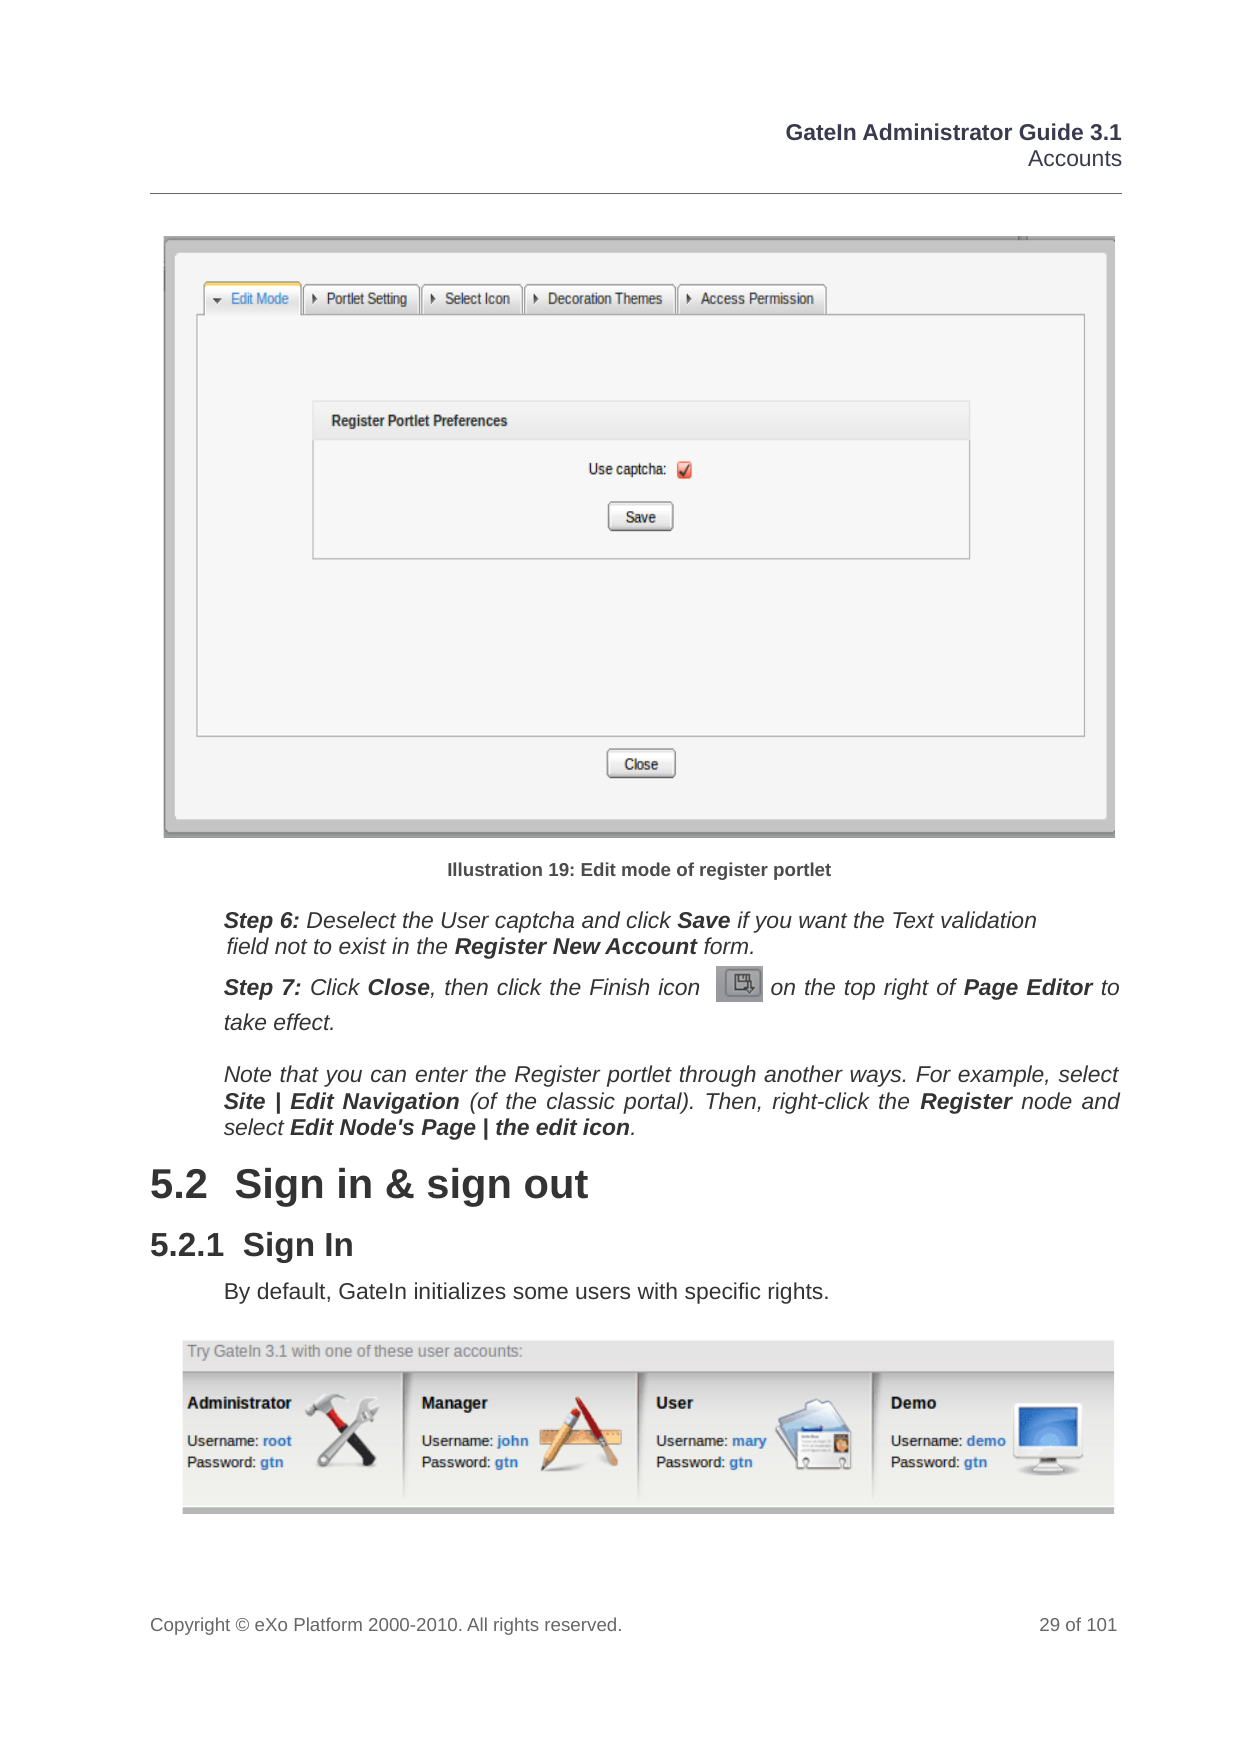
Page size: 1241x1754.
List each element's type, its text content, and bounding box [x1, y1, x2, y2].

text By default, GateIn initializes some users with specific rights. [150, 1278, 1122, 1305]
text Step 7: Click Close, then click the Finish icon on the top right of Page Editor to take effect. [223, 959, 1122, 1035]
picture [182, 1337, 1115, 1514]
picture [716, 966, 763, 1002]
text field not to exist in the Register New Account form. [150, 933, 1122, 959]
subtitle Sign In [150, 1225, 1122, 1263]
subtitle Sign in & sign out [150, 1148, 1122, 1210]
text Illustration 23: Edit mode of register portlet [164, 838, 1115, 880]
text Note that you can enter the Register portlet through another ways. For example, select Site | Edit Navigation (of the classic portal). Then, right-click the Register node and select Edit Node's Page | the edit icon. [223, 1061, 1122, 1141]
picture [163, 236, 1115, 838]
text Step 6: Deselect the User captcha and click Save if you want the Text validation [223, 907, 1122, 933]
